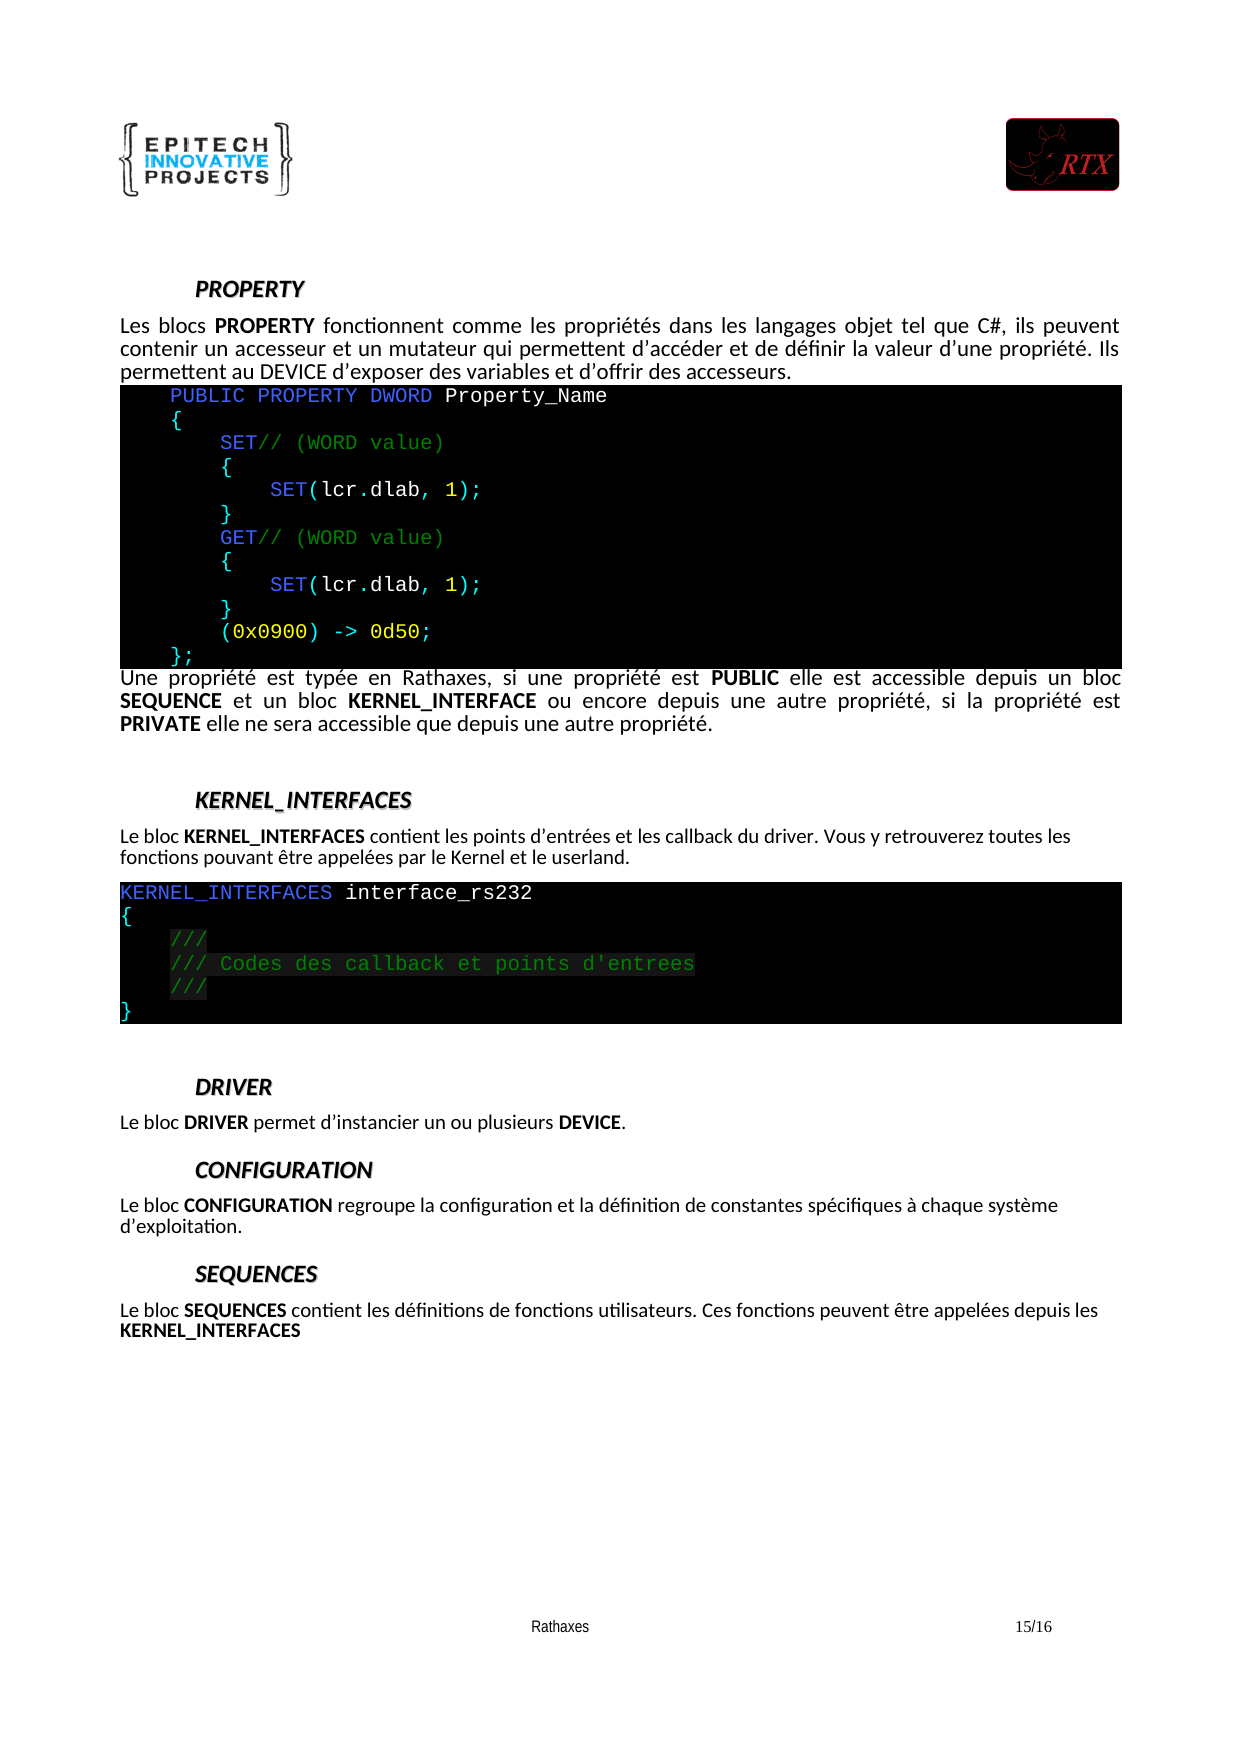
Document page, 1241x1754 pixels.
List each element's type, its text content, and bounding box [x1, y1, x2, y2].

text { [120, 456, 1122, 479]
text Le bloc CONFIGURATION regroupe la configuration et la définition de constantes spécifiques à chaque système d’exploitation. [120, 1197, 1122, 1239]
text } [120, 503, 1122, 527]
subtitle CONFIGURATION [120, 1160, 1122, 1185]
text PUBLIC PROPERTY DWORD Property_Name [120, 385, 1122, 408]
subtitle KERNEL_INTERFACES [120, 790, 1122, 815]
text /// Codes des callback et points d'entrees [120, 953, 1122, 976]
text Une propriété est typée en Rathaxes, si une propriété est PUBLIC elle est accessible depuis un bloc SEQUENCE et un bloc KERNEL_INTERFACE ou encore depuis une autre propriété, si la propriété est PRIVATE elle ne sera accessible que depuis une autre propriété. [120, 669, 1122, 737]
text /// [120, 929, 1122, 953]
text } [120, 1000, 1122, 1024]
text }; [120, 645, 1122, 669]
text Le bloc DRIVER permet d’instancier un ou plusieurs DEVICE. [120, 1114, 1122, 1135]
text SET(lcr.dlab, 1); [120, 479, 1122, 503]
text SET// (WORD value) [120, 432, 1122, 456]
text { [120, 550, 1122, 574]
subtitle PROPERTY [120, 279, 1122, 304]
picture [117, 118, 295, 198]
subtitle DRIVER [120, 1076, 1122, 1101]
text Le bloc KERNEL_INTERFACES contient les points d’entrées et les callback du driver. Vous y retrouverez toutes les fonctions pouvant être appelées par le Kernel et le userland. [120, 828, 1122, 869]
text GET// (WORD value) [120, 527, 1122, 550]
text SET(lcr.dlab, 1); [120, 574, 1122, 598]
text { [120, 905, 1122, 929]
picture [1006, 118, 1120, 191]
subtitle SEQUENCES [120, 1264, 1122, 1289]
text (0x0900) -> 0d50; [120, 621, 1122, 645]
text KERNEL_INTERFACES interface_rs232 [120, 882, 1122, 905]
text Les blocs PROPERTY fonctionnent comme les propriétés dans les langages objet tel que C#, ils peuvent contenir un accesseur et un mutateur qui permettent d’accéder et de définir la valeur d’une propriété. Ils permettent au DEVICE d’exposer des variables et d’offrir des accesseurs. [120, 316, 1122, 385]
text Le bloc SEQUENCES contient les définitions de fonctions utilisateurs. Ces fonctions peuvent être appelées depuis les KERNEL_INTERFACES [120, 1301, 1122, 1343]
text } [120, 598, 1122, 621]
text /// [120, 976, 1122, 1000]
text { [120, 408, 1122, 432]
